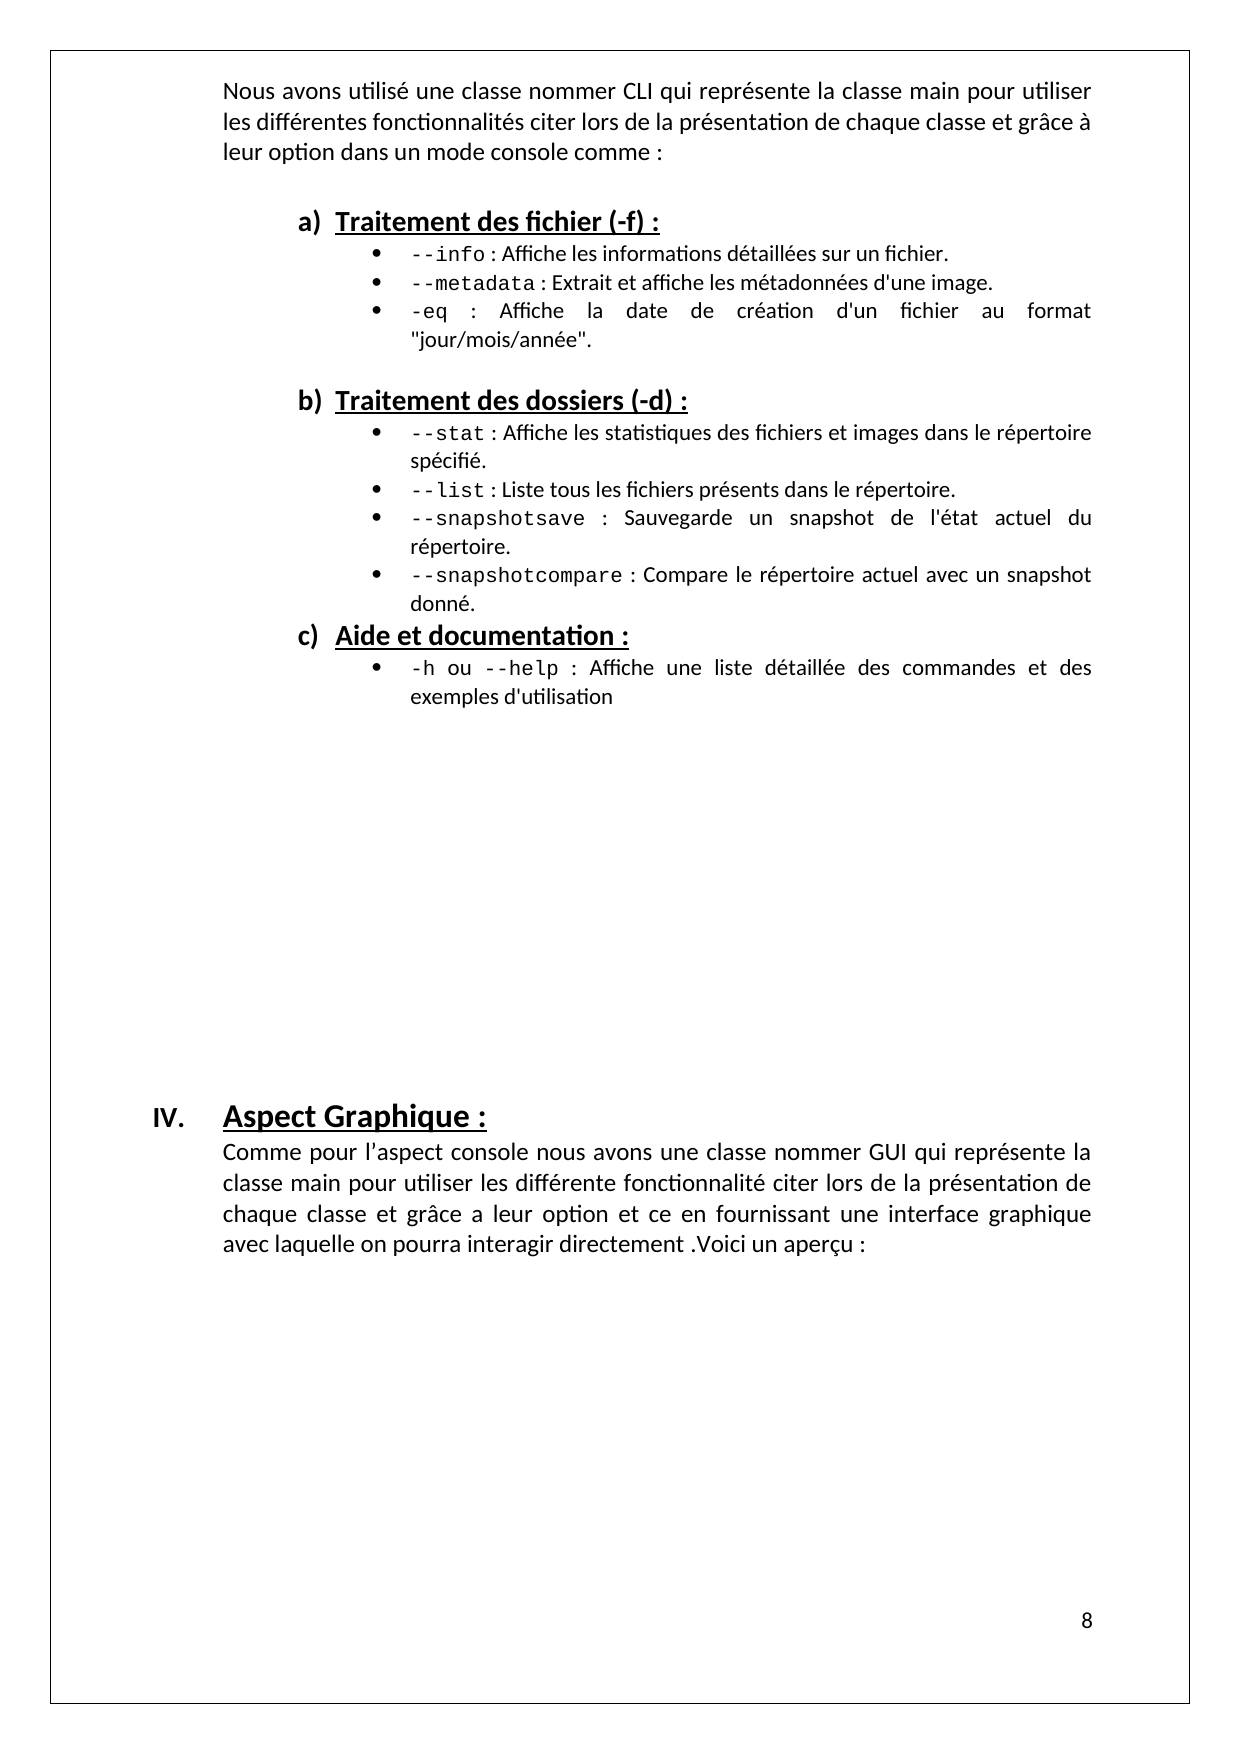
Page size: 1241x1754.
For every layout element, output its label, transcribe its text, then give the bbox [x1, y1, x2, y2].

list Traitement des fichier (-f) : [298, 203, 1093, 239]
list --snapshotcompare : Compare le répertoire actuel avec un snapshot donné. [373, 560, 1093, 617]
list --list : Liste tous les fichiers présents dans le répertoire. [373, 475, 1093, 503]
list --snapshotsave : Sauvegarde un snapshot de l'état actuel du répertoire. [373, 503, 1093, 560]
list --stat : Affiche les statistiques des fichiers et images dans le répertoire spécifié. [373, 418, 1093, 474]
list Aspect Graphique : [185, 1095, 1093, 1136]
list --info : Affiche les informations détaillées sur un fichier. [373, 239, 1093, 268]
list --metadata : Extrait et affiche les métadonnées d'une image. [373, 268, 1093, 296]
list Aide et documentation : [298, 617, 1093, 653]
list Traitement des dossiers (-d) : [298, 382, 1093, 417]
list Nous avons utilisé une classe nommer CLI qui représente la classe main pour utiliser les différentes fonctionnalités citer lors de la présentation de chaque classe et grâce à leur option dans un mode console comme : [223, 75, 1093, 167]
list -eq : Affiche la date de création d'un fichier au format "jour/mois/année". [373, 297, 1093, 353]
list -h ou --help : Affiche une liste détaillée des commandes et des exemples d'utilisation [373, 653, 1093, 710]
list Comme pour l’aspect console nous avons une classe nommer GUI qui représente la classe main pour utiliser les différente fonctionnalité citer lors de la présentation de chaque classe et grâce a leur option et ce en fournissant une interface graphique avec laquelle on pourra interagir directement .Voici un aperçu : [223, 1136, 1093, 1259]
